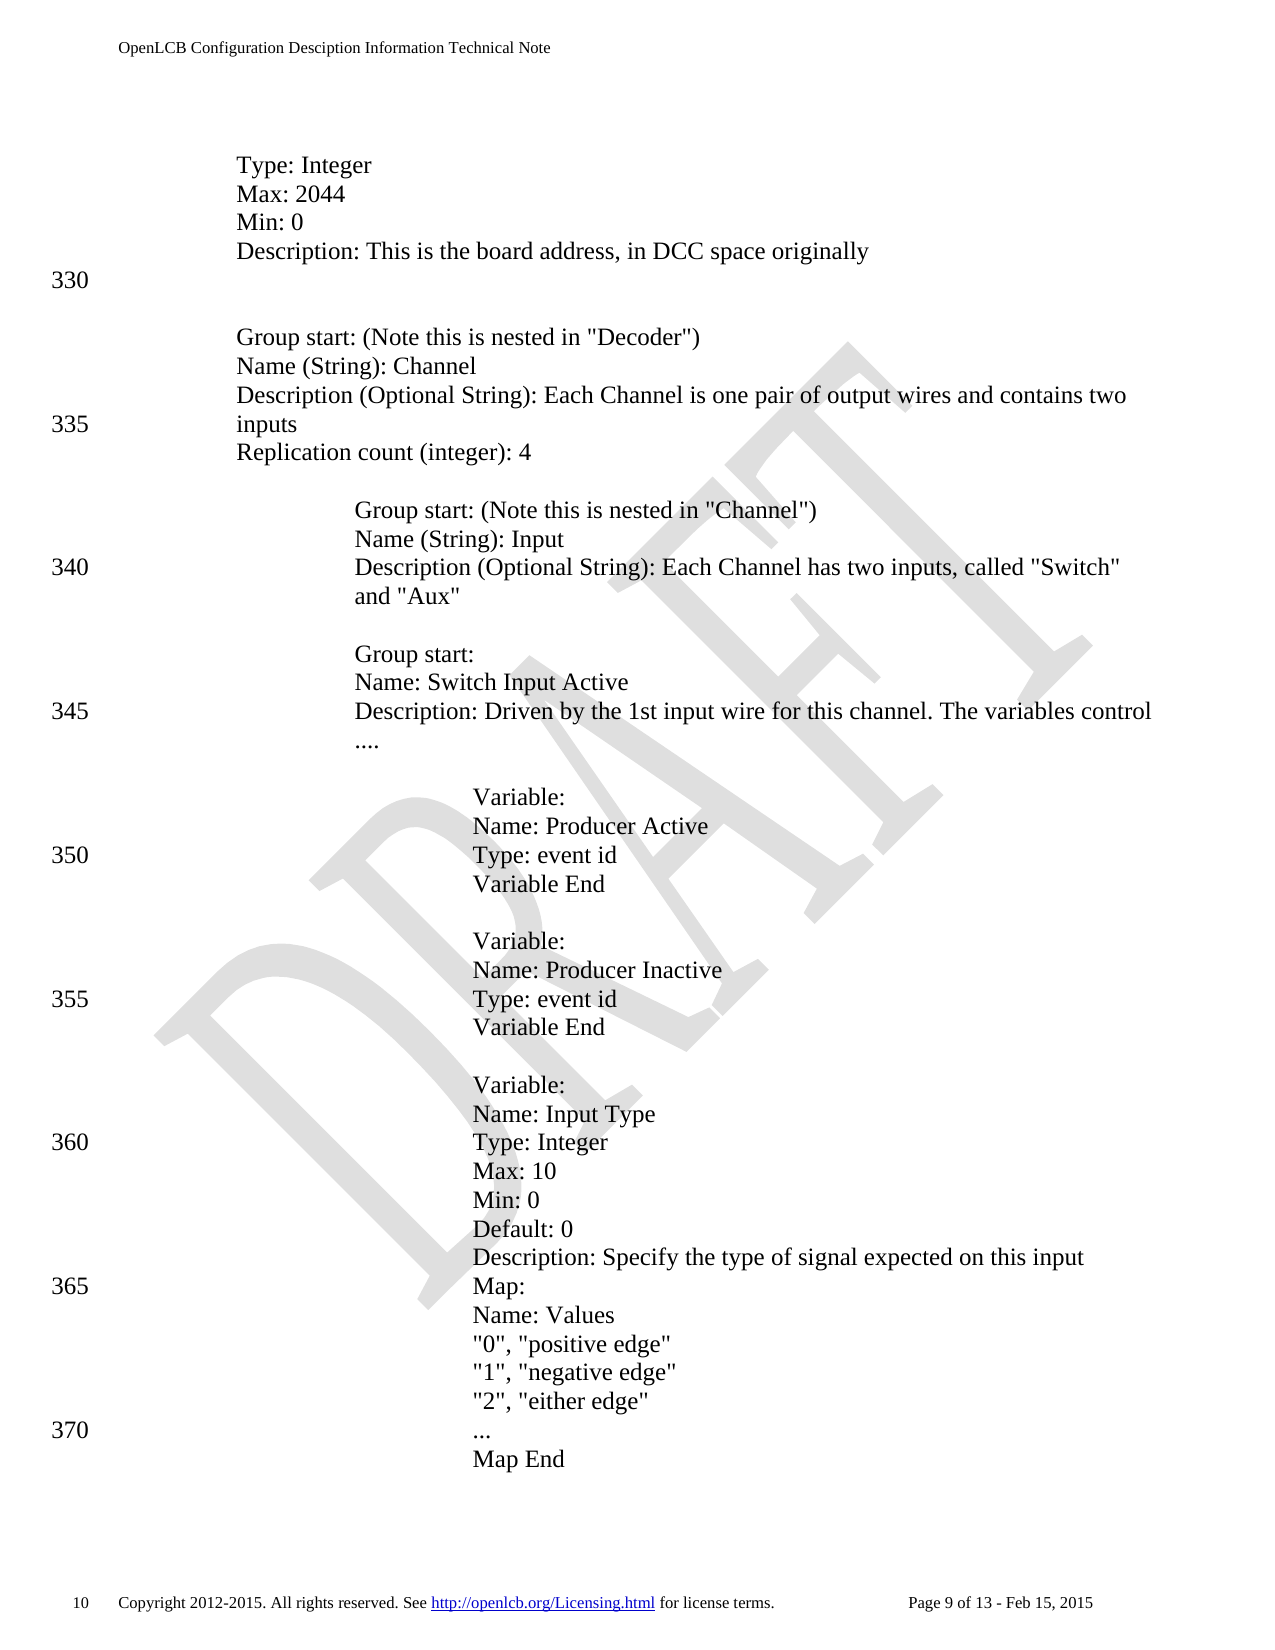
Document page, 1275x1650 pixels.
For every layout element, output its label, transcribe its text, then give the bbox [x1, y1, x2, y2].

text Name (String): Channel [236, 351, 837, 380]
text [826, 655, 853, 667]
text Type: event id [503, 984, 605, 1012]
text Name: Producer Inactive [723, 955, 1157, 984]
text Description (Optional String): Each Channel is one pair of output wires and contains two inputs [815, 380, 1157, 437]
text Map End [472, 1444, 1157, 1472]
text Replication count (integer): 4 [236, 437, 751, 466]
text [928, 524, 1157, 552]
text "1", "negative edge" [472, 1357, 1157, 1386]
text Name (String): Input [354, 524, 664, 552]
text Name: Producer Active [900, 811, 1157, 840]
text Variable: [543, 926, 701, 955]
text [1043, 639, 1073, 650]
text Variable: [703, 926, 1157, 955]
text Name: Producer Inactive [563, 955, 721, 984]
text [841, 437, 1157, 466]
text Group start: (Note this is nested in "Channel") [773, 495, 885, 524]
text Type: Integer [472, 1135, 486, 1156]
text ... [472, 1415, 1157, 1444]
text Description (Optional String): Each Channel has two inputs, called "Switch" and "Aux" [666, 552, 971, 610]
text Name: Producer Active [472, 811, 622, 840]
text Description: This is the board address, in DCC space originally [236, 236, 1157, 265]
text Description (Optional String): Each Channel has two inputs, called "Switch" and "Aux" [354, 552, 670, 610]
text Type: Integer [236, 150, 1157, 179]
text Min: 0 [236, 207, 1157, 236]
text Variable End [472, 869, 502, 897]
text Default: 0 [499, 1214, 1157, 1242]
text Variable End [843, 869, 1157, 897]
text "0", "positive edge" [472, 1329, 1157, 1357]
text Variable End [472, 1012, 504, 1041]
text Description: Driven by the 1st input wire for this channel. The variables control .... [547, 703, 621, 754]
text Variable: [472, 782, 602, 811]
text Description (Optional String): Each Channel has two inputs, called "Switch" and "Aux" [956, 552, 1157, 610]
text Name: Switch Input Active [354, 667, 523, 696]
text Max: 2044 [236, 179, 1157, 207]
text Type: event id [495, 840, 642, 869]
text Description: Specify the type of signal expected on this input [472, 1242, 1157, 1271]
text Name: Switch Input Active [1044, 667, 1157, 696]
text [859, 351, 1157, 380]
text Name: Producer Active [709, 825, 746, 840]
text [763, 437, 827, 466]
text Group start: (Note this is nested in "Channel") [354, 495, 693, 524]
text Type: event id [728, 984, 1157, 1012]
text Name: Producer Inactive [472, 955, 504, 973]
text Variable End [518, 1012, 662, 1041]
text Variable: [472, 926, 515, 955]
text Type: event id [623, 984, 721, 1012]
text Description: Driven by the 1st input wire for this channel. The variables control .... [591, 696, 814, 754]
text Name: Producer Active [761, 811, 882, 840]
text [675, 524, 913, 552]
text Group start: (Note this is nested in "Decoder") [236, 322, 1157, 351]
text Name: Switch Input Active [798, 667, 1033, 696]
text Name: Input Type [613, 1099, 1157, 1127]
text Description: Driven by the 1st input wire for this channel. The variables control .... [354, 696, 563, 754]
text Variable End [519, 869, 661, 897]
text Map: [472, 1271, 1157, 1300]
text Name: Producer Active [622, 811, 698, 840]
text Max: 10 [517, 1156, 1157, 1185]
text Variable: [576, 1070, 1157, 1099]
text Max: 10 [472, 1156, 493, 1185]
text Type: event id [680, 840, 787, 869]
text Type: Integer [506, 1127, 1157, 1156]
text Min: 0 [472, 1185, 494, 1214]
text [1073, 639, 1157, 667]
text Variable End [699, 1012, 1157, 1041]
text Group start: (Note this is nested in "Channel") [899, 495, 1157, 524]
text Variable End [670, 869, 816, 897]
text Min: 0 [517, 1185, 1157, 1214]
text Description: Driven by the 1st input wire for this channel. The variables control .... [799, 696, 1157, 754]
text Group start: [354, 639, 727, 667]
text Name: Switch Input Active [549, 667, 756, 696]
text [844, 639, 1028, 667]
text Type: event id [804, 840, 1157, 869]
text Description (Optional String): Each Channel is one pair of output wires and contains two inputs [236, 380, 808, 437]
text Variable: [472, 1070, 562, 1099]
text Group start: (Note this is nested in "Channel") [733, 495, 782, 524]
text [742, 639, 814, 667]
text [602, 782, 701, 811]
text Type: event id [642, 840, 669, 856]
text [885, 782, 1157, 811]
text Name: Input Type [489, 1099, 573, 1127]
text "2", "either edge" [472, 1386, 1157, 1415]
text [718, 782, 871, 811]
text Name: Values [472, 1300, 1157, 1329]
